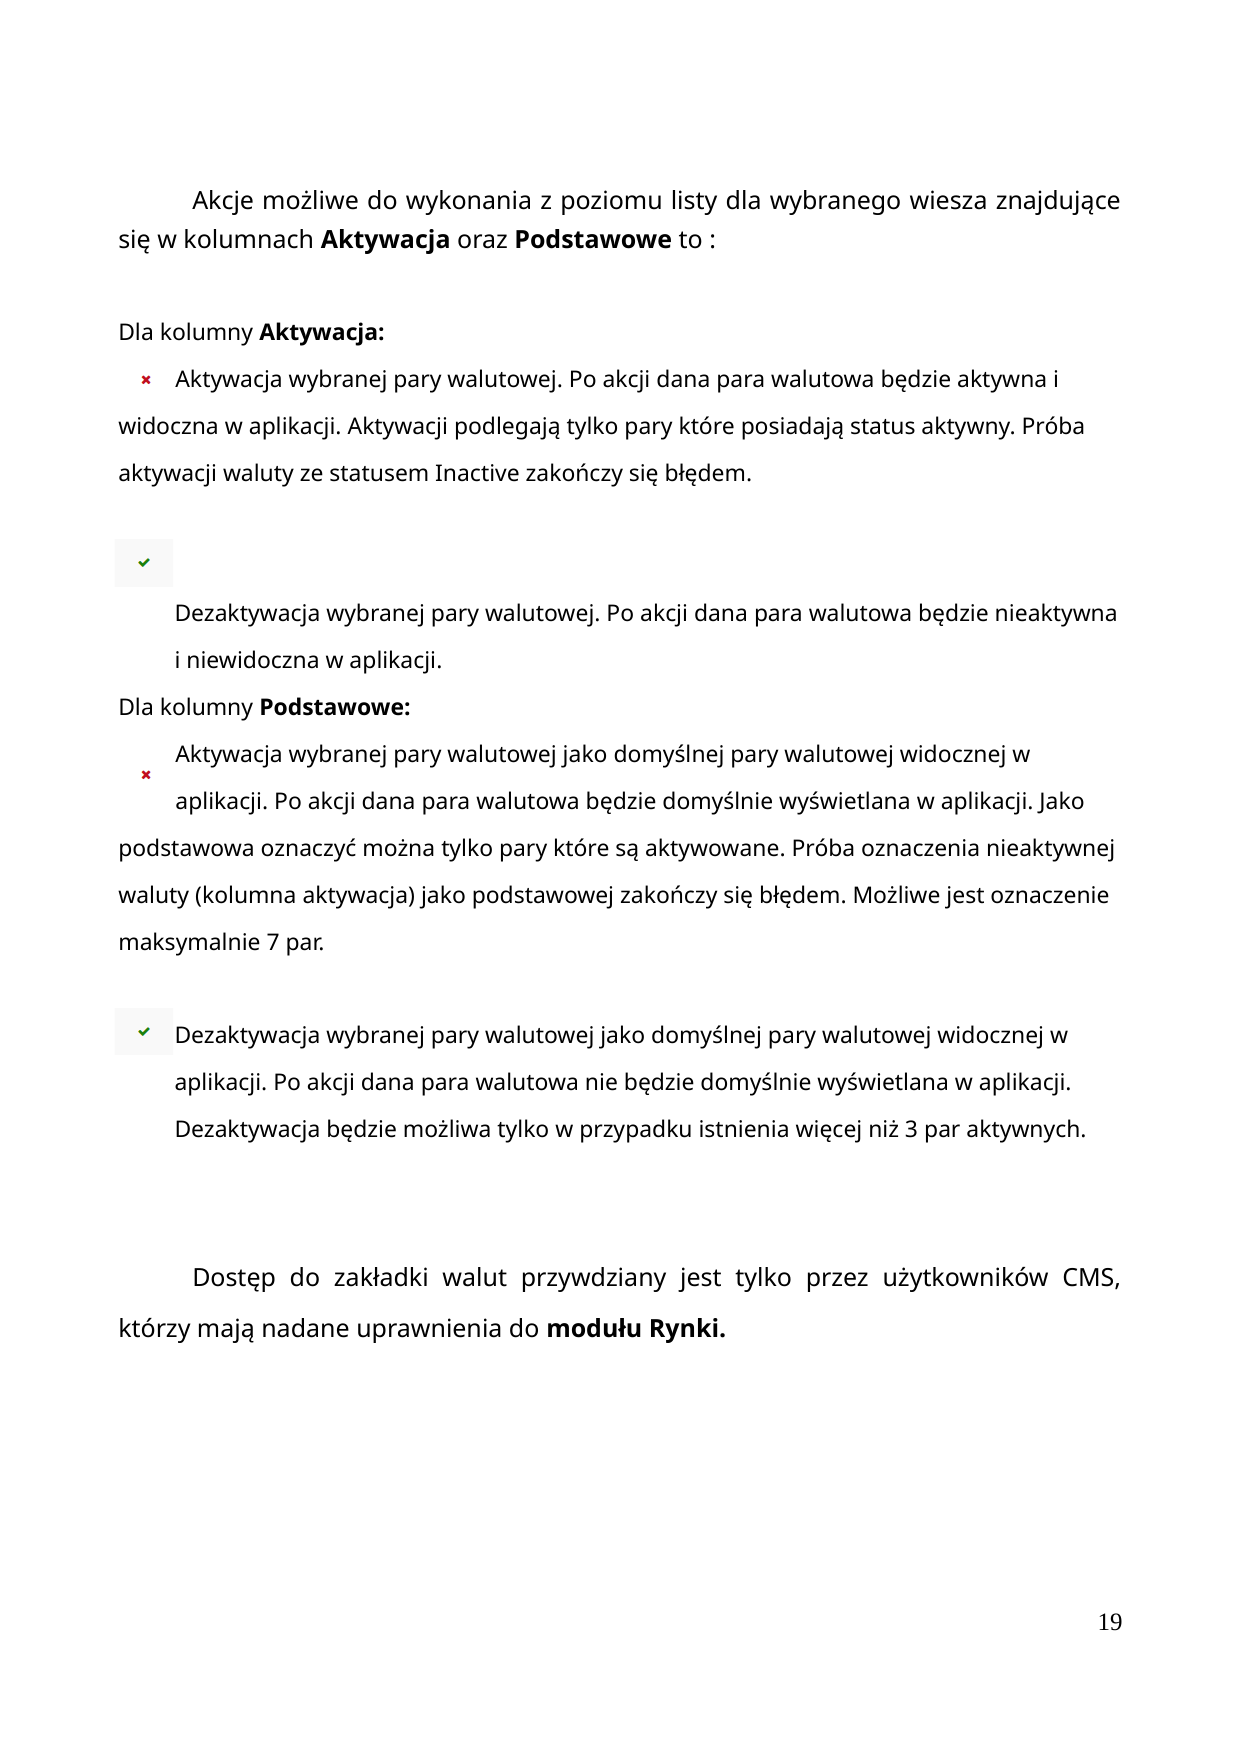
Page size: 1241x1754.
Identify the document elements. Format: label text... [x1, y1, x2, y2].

text Dezaktywacja wybranej pary walutowej. Po akcji dana para walutowa będzie nieaktywna i niewidoczna w aplikacji. [174, 597, 1122, 676]
picture [114, 1008, 174, 1055]
text Dla kolumny Aktywacja: [118, 316, 1122, 347]
text Dla kolumny Podstawowe: [118, 691, 1122, 722]
text Aktywacja wybranej pary walutowej. Po akcji dana para walutowa będzie aktywna i widoczna w aplikacji. Aktywacji podlegają tylko pary które posiadają status aktywny. Próba aktywacji waluty ze statusem Inactive zakończy się błędem. [118, 363, 1122, 488]
picture [116, 751, 175, 799]
picture [116, 356, 175, 404]
text Aktywacja wybranej pary walutowej jako domyślnej pary walutowej widocznej w aplikacji. Po akcji dana para walutowa będzie domyślnie wyświetlana w aplikacji. Jako podstawowa oznaczyć można tylko pary które są aktywowane. Próba oznaczenia nieaktywnej waluty (kolumna aktywacja) jako podstawowej zakończy się błędem. Możliwe jest oznaczenie maksymalnie 7 par. [118, 738, 1122, 957]
text Akcje możliwe do wykonania z poziomu listy dla wybranego wiesza znajdujące się w kolumnach Aktywacja oraz Podstawowe to : [118, 182, 1122, 256]
text Dezaktywacja wybranej pary walutowej jako domyślnej pary walutowej widocznej w aplikacji. Po akcji dana para walutowa nie będzie domyślnie wyświetlana w aplikacji. Dezaktywacja będzie możliwa tylko w przypadku istnienia więcej niż 3 par aktywnych. [174, 1019, 1122, 1144]
text Dostęp do zakładki walut przywdziany jest tylko przez użytkowników CMS, którzy mają nadane uprawnienia do modułu Rynki. [118, 1259, 1122, 1345]
picture [114, 539, 174, 587]
